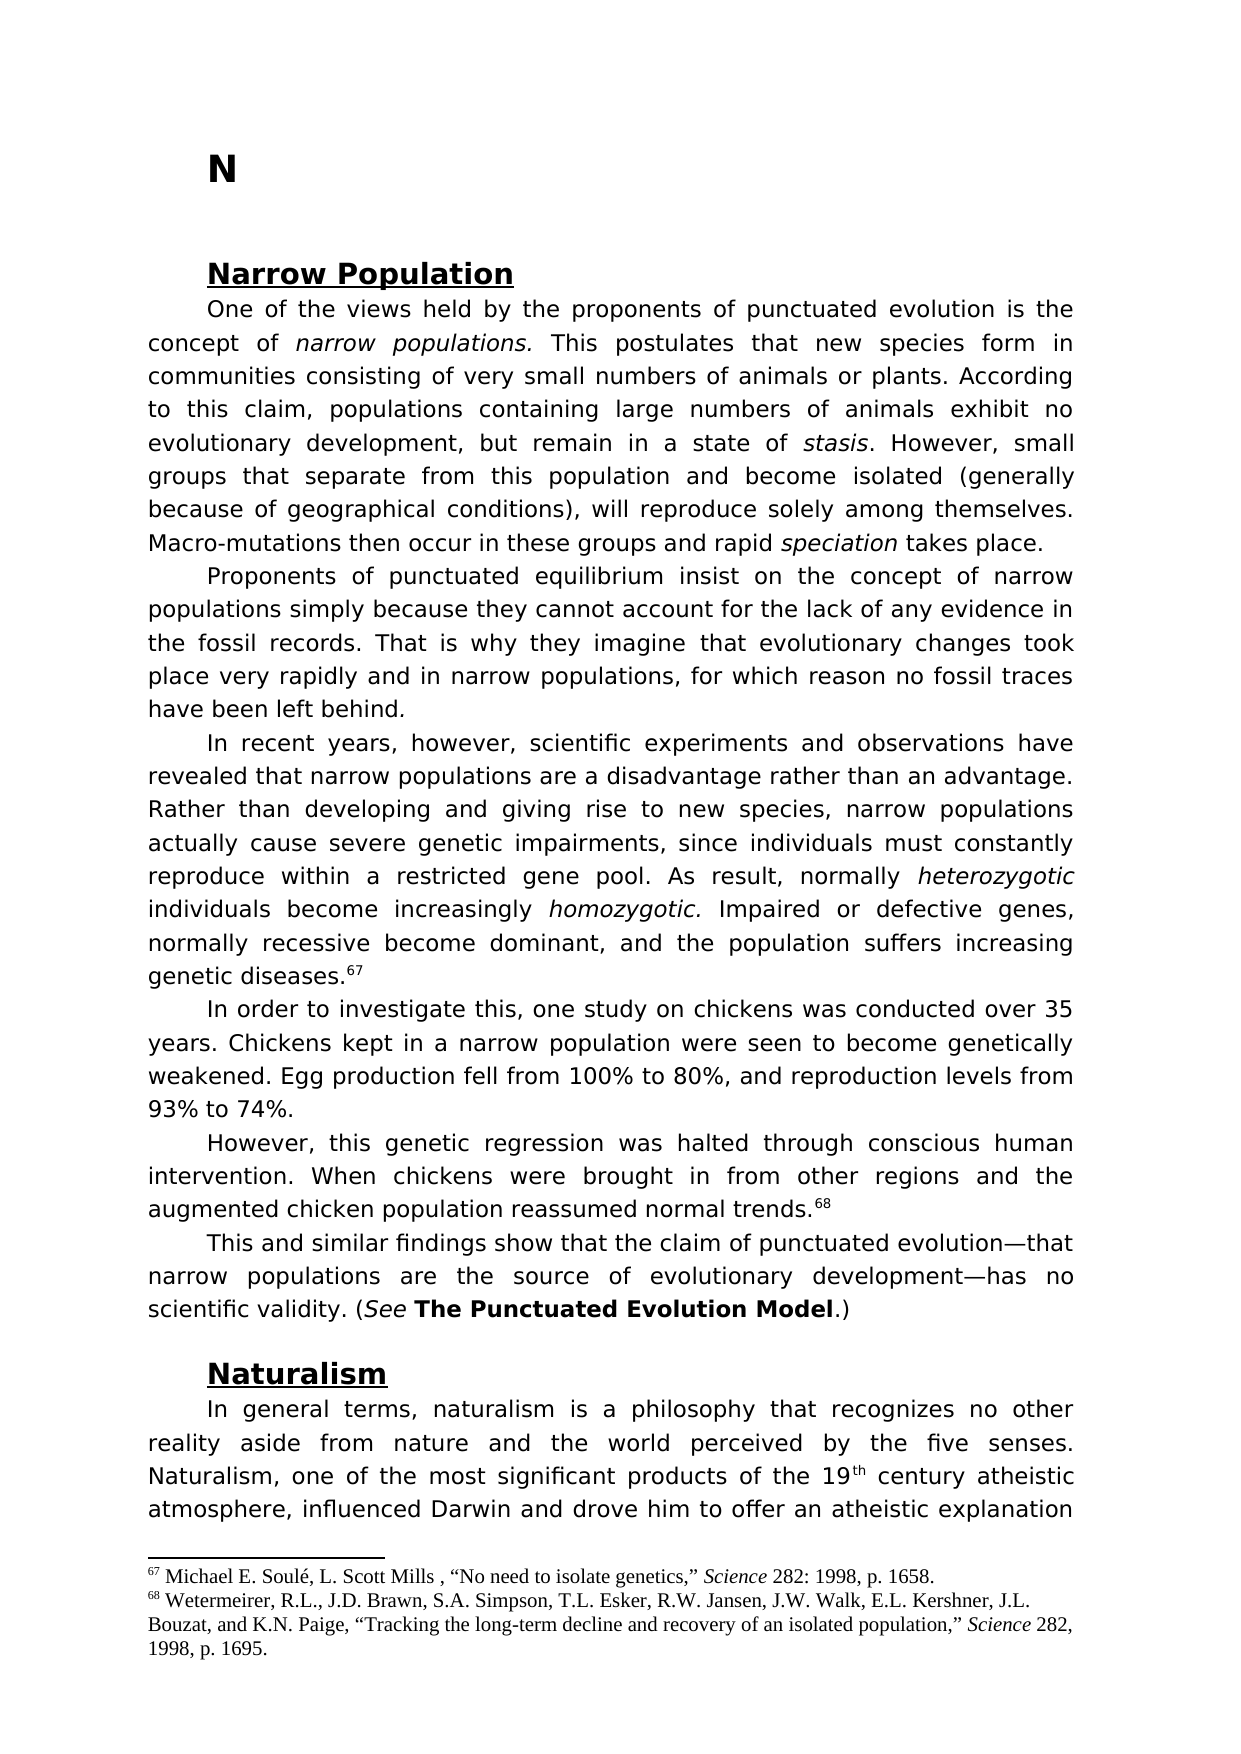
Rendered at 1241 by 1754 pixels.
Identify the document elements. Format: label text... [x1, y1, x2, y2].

text In general terms, naturalism is a philosophy that recognizes no other reality aside from nature and the world perceived by the five senses. Naturalism, one of the most significant products of the 19th century atheistic atmosphere, influenced Darwin and drove him to offer an atheistic explanation [148, 1391, 1075, 1524]
text N [148, 148, 1075, 191]
text Wetermeirer, R.L., J.D. Brawn, S.A. Simpson, T.L. Esker, R.W. Jansen, J.W. Walk, E.L. Kershner, J.L. Bouzat, and K.N. Paige, “Tracking the long-term decline and recovery of an isolated population,” Science 282, 1998, p. 1695. [148, 1588, 1093, 1660]
text In order to investigate this, one study on chickens was conducted over 35 years. Chickens kept in a narrow population were seen to become genetically weakened. Egg production fell from 100% to 80%, and reproduction levels from 93% to 74%. [148, 991, 1075, 1124]
text Michael E. Soulé, L. Scott Mills , “No need to isolate genetics,” Science 282: 1998, p. 1658. [148, 1564, 1093, 1588]
text However, this genetic regression was halted through conscious human intervention. When chickens were brought in from other regions and the augmented chicken population reassumed normal trends. [148, 1124, 1075, 1224]
text Naturalism [148, 1358, 1075, 1391]
text This and similar findings show that the claim of punctuated evolution—that narrow populations are the source of evolutionary development—has no scientific validity. (See The Punctuated Evolution Model.) [148, 1224, 1075, 1324]
text In recent years, however, scientific experiments and observations have revealed that narrow populations are a disadvantage rather than an advantage. Rather than developing and giving rise to new species, narrow populations actually cause severe genetic impairments, since individuals must constantly reproduce within a restricted gene pool. As result, normally heterozygotic individuals become increasingly homozygotic. Impaired or defective genes, normally recessive become dominant, and the population suffers increasing genetic diseases. [148, 724, 1075, 991]
text Proponents of punctuated equilibrium insist on the concept of narrow populations simply because they cannot account for the lack of any evidence in the fossil records. That is why they imagine that evolutionary changes took place very rapidly and in narrow populations, for which reason no fossil traces have been left behind. [148, 558, 1075, 724]
text Narrow Population [148, 258, 1075, 291]
text One of the views held by the proponents of punctuated evolution is the concept of narrow populations. This postulates that new species form in communities consisting of very small numbers of animals or plants. According to this claim, populations containing large numbers of animals exhibit no evolutionary development, but remain in a state of stasis. However, small groups that separate from this population and become isolated (generally because of geographical conditions), will reproduce solely among themselves. Macro-mutations then occur in these groups and rapid speciation takes place. [148, 291, 1075, 558]
